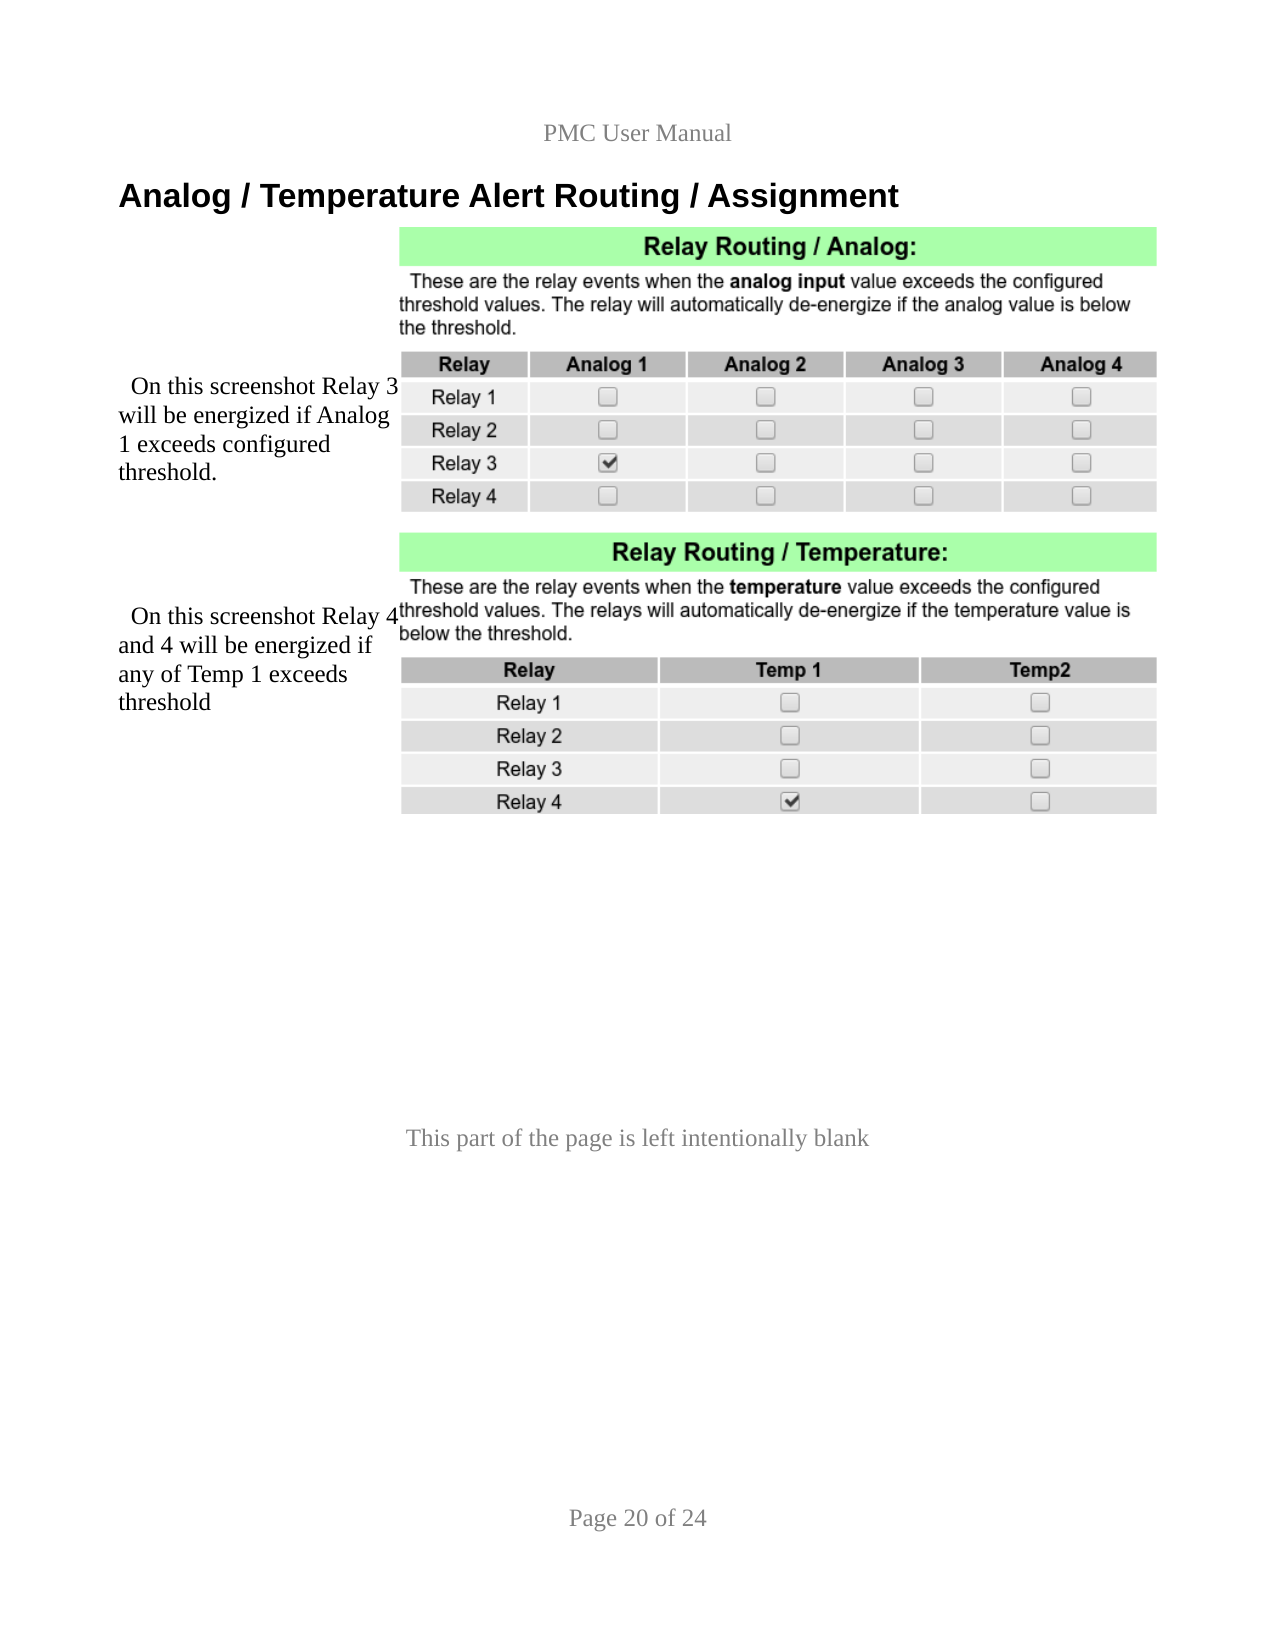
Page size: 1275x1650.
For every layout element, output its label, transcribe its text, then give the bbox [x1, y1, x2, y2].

table_header On this screenshot Relay 3 will be energized if Analog 1 exceeds configured threshold. On this screenshot Relay 4 and 4 will be energized if any of Temp 1 exceeds threshold [118, 228, 399, 813]
text This part of the page is left intentionally blank [118, 1123, 1157, 1152]
subtitle Analog / Temperature Alert Routing / Assignment [118, 176, 1157, 215]
picture [399, 227, 1157, 814]
